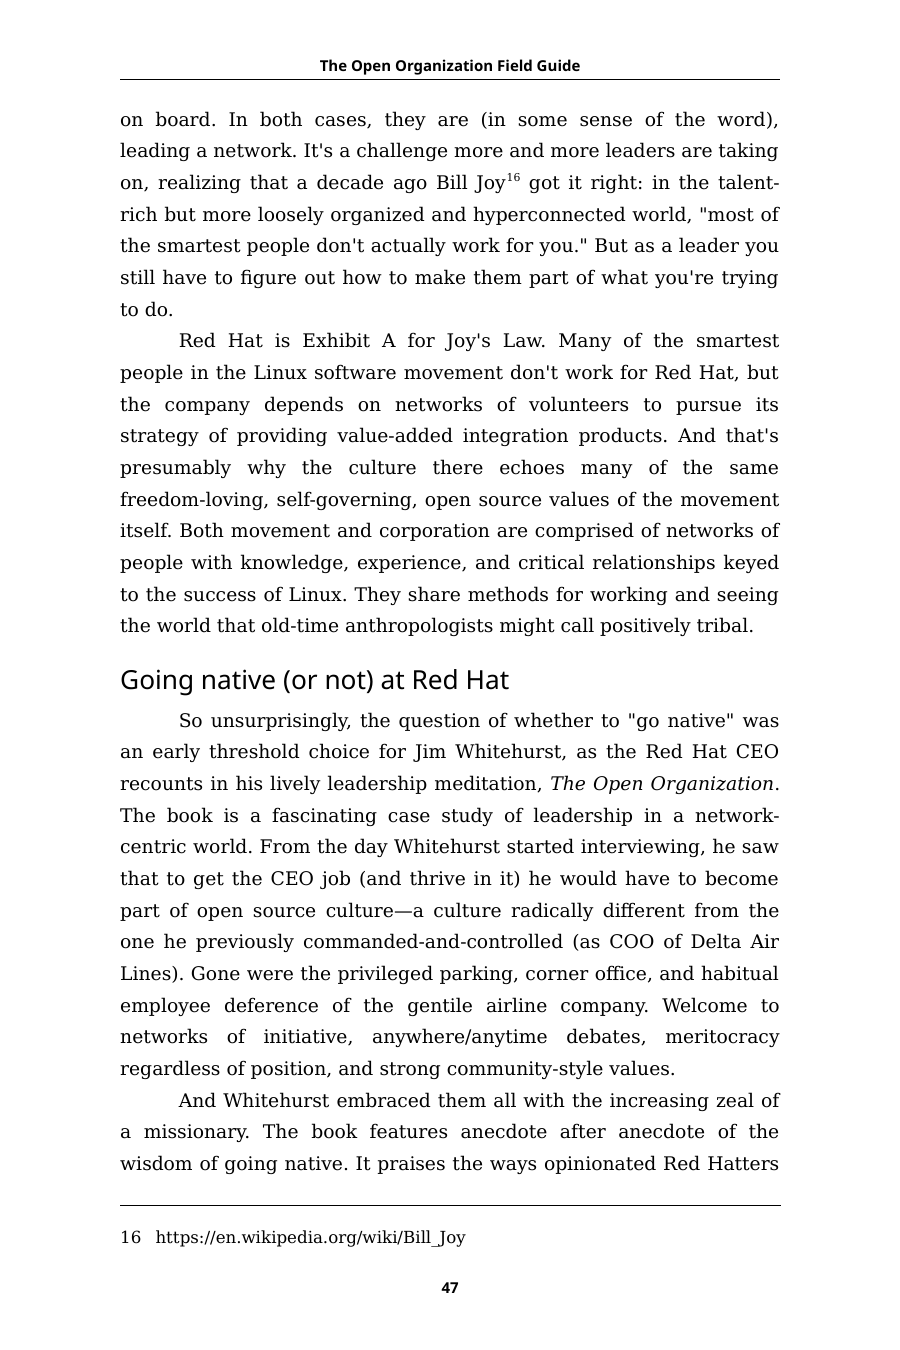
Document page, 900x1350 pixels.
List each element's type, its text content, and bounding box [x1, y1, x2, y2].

text And Whitehurst embraced them all with the increasing zeal of a missionary. The book features anecdote after anecdote of the wisdom of going native. It praises the ways opinionated Red Hatters [120, 1090, 780, 1175]
text So unsurprisingly, the question of whether to "go native" was an early threshold choice for Jim Whitehurst, as the Red Hat CEO recounts in his lively leadership meditation, The Open Organization. The book is a fascinating case study of leadership in a network-centric world. From the day Whitehurst started interviewing, he saw that to get the CEO job (and thrive in it) he would have to become part of open source culture—a culture radically different from the one he previously commanded-and-controlled (as COO of Delta Air Lines). Gone were the privileged parking, corner office, and habitual employee deference of the gentile airline company. Welcome to networks of initiative, anywhere/anytime debates, meritocracy regardless of position, and strong community-style values. [120, 710, 780, 1080]
text https://en.wikipedia.org/wiki/Bill_Joy [120, 1228, 780, 1247]
text Red Hat is Exhibit A for Joy's Law. Many of the smartest people in the Linux software movement don't work for Red Hat, but the company depends on networks of volunteers to pursue its strategy of providing value-added integration products. And that's presumably why the culture there echoes many of the same freedom-loving, self-governing, open source values of the movement itself. Both movement and corporation are comprised of networks of people with knowledge, experience, and critical relationships keyed to the success of Linux. They share methods for working and seeing the world that old-time anthropologists might call positively tribal. [120, 330, 780, 637]
text on board. In both cases, they are (in some sense of the word), leading a network. It's a challenge more and more leaders are taking on, realizing that a decade ago Bill Joy got it right: in the talent-rich but more loosely organized and hyperconnected world, "most of the smartest people don't actually work for you." But as a leader you still have to figure out how to make them part of what you're trying to do. [120, 108, 780, 320]
subtitle Going native (or not) at Red Hat [120, 661, 780, 697]
